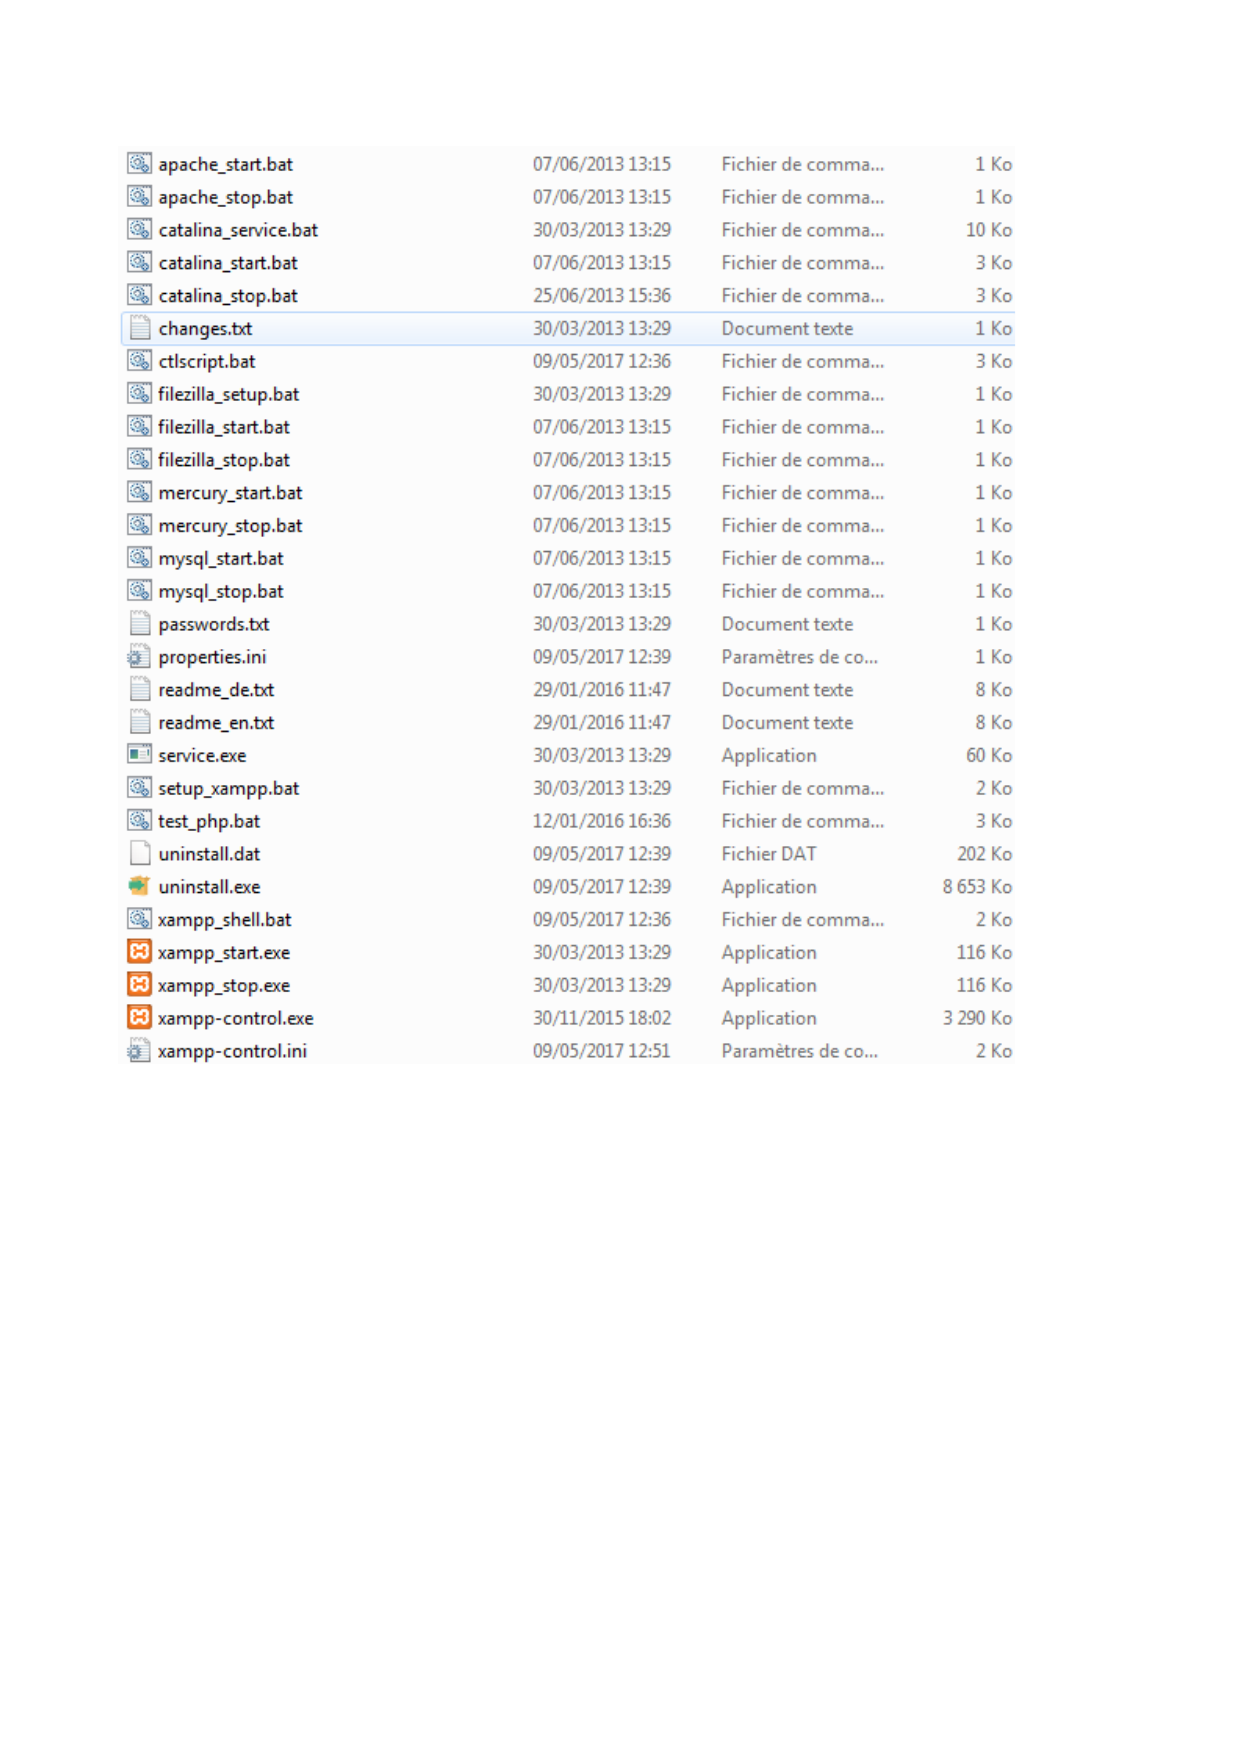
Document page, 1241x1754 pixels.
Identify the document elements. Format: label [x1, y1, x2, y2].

picture [118, 146, 1015, 1064]
